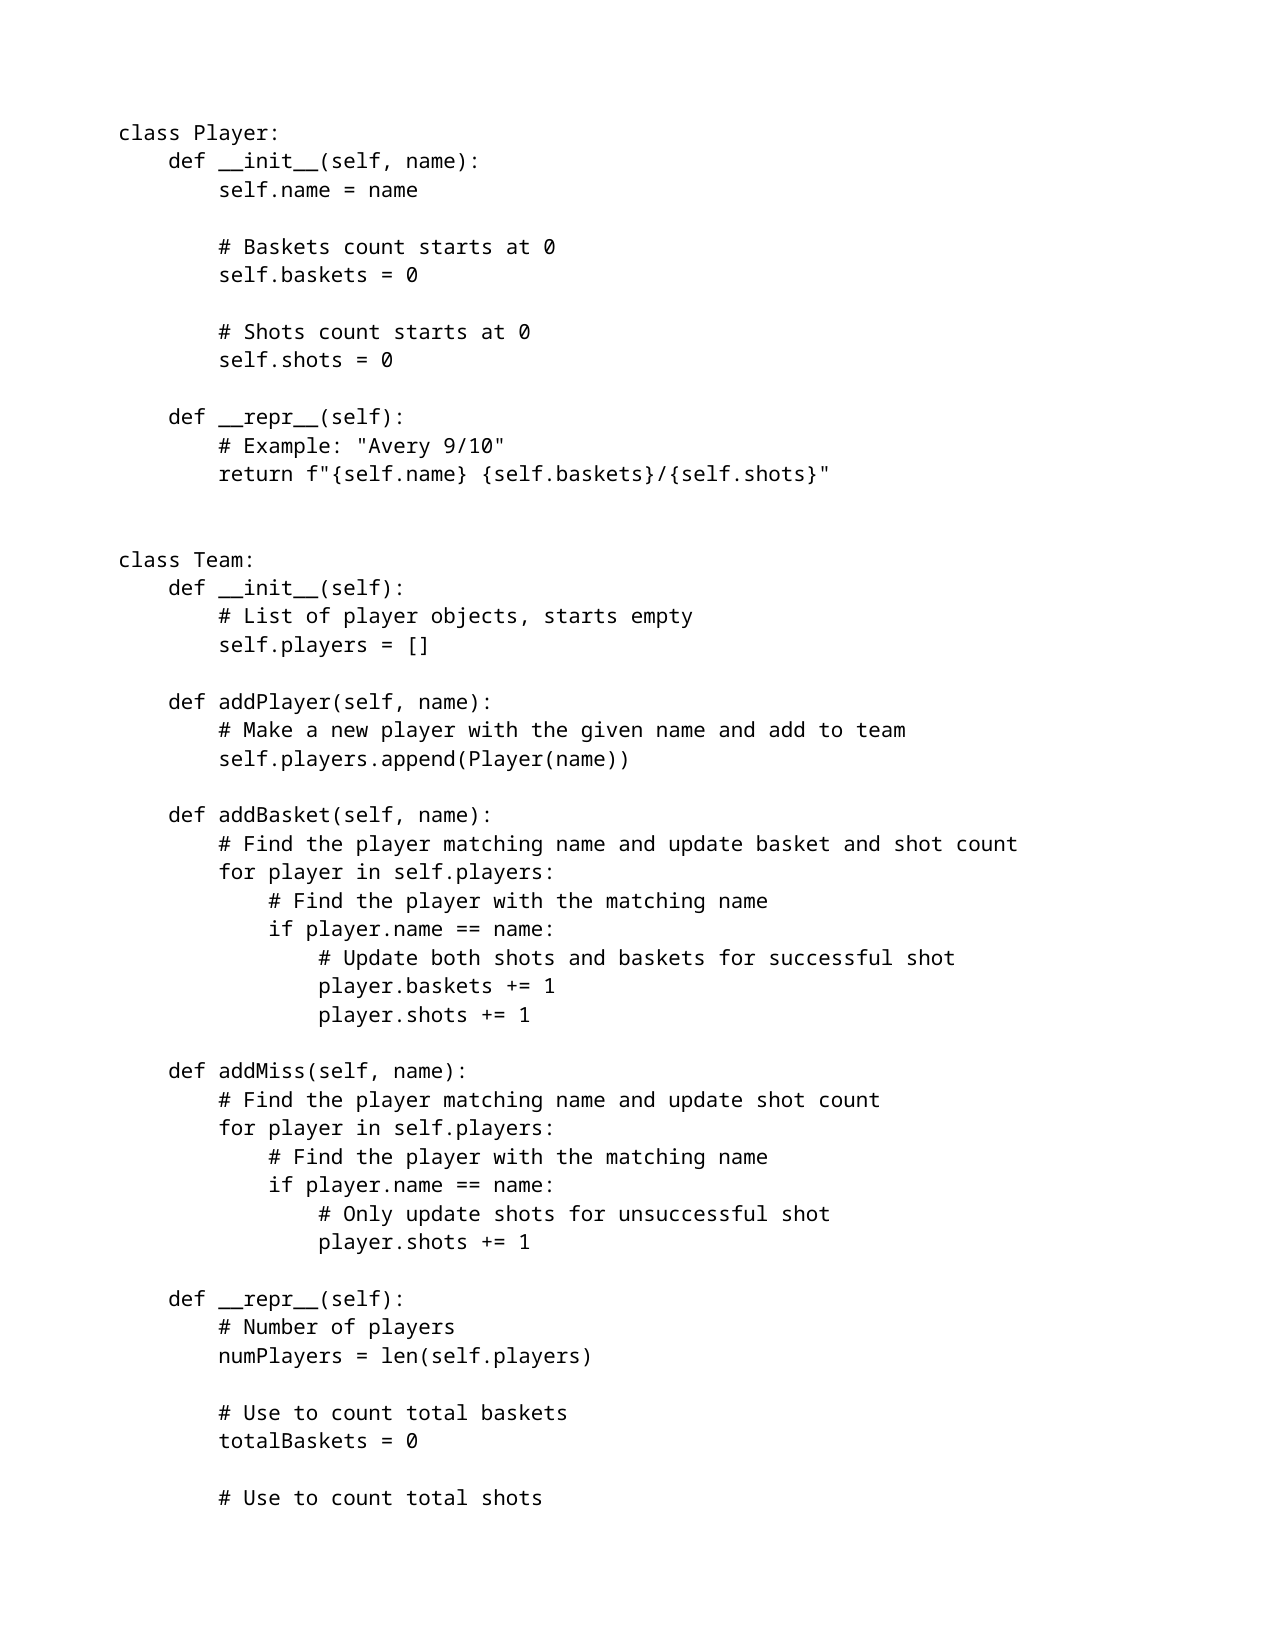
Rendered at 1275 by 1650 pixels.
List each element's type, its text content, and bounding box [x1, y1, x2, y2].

text class Team: [118, 545, 1157, 573]
text self.shots = 0 [118, 346, 1157, 374]
text def __init__(self): [118, 573, 1157, 602]
text if player.name == name: [118, 1170, 1157, 1199]
text # Use to count total shots [118, 1483, 1157, 1512]
text def addBasket(self, name): [118, 801, 1157, 829]
text # Use to count total baskets [118, 1398, 1157, 1426]
text player.shots += 1 [118, 1000, 1157, 1028]
text def __repr__(self): [118, 402, 1157, 431]
text class Player: [118, 118, 1157, 147]
text player.baskets += 1 [118, 971, 1157, 1000]
text # Baskets count starts at 0 [118, 232, 1157, 260]
text # Find the player matching name and update basket and shot count [118, 829, 1157, 857]
text # Example: "Avery 9/10" [118, 431, 1157, 459]
text for player in self.players: [118, 1113, 1157, 1142]
text self.baskets = 0 [118, 260, 1157, 289]
text # List of player objects, starts empty [118, 602, 1157, 630]
text player.shots += 1 [118, 1227, 1157, 1256]
text def __repr__(self): [118, 1284, 1157, 1312]
text for player in self.players: [118, 857, 1157, 886]
text totalBaskets = 0 [118, 1426, 1157, 1455]
text numPlayers = len(self.players) [118, 1341, 1157, 1369]
text self.players = [] [118, 630, 1157, 658]
text def addPlayer(self, name): [118, 687, 1157, 715]
text # Number of players [118, 1312, 1157, 1341]
text def addMiss(self, name): [118, 1057, 1157, 1085]
text # Shots count starts at 0 [118, 317, 1157, 346]
text # Only update shots for unsuccessful shot [118, 1199, 1157, 1227]
text self.players.append(Player(name)) [118, 744, 1157, 772]
text # Make a new player with the given name and add to team [118, 715, 1157, 744]
text return f"{self.name} {self.baskets}/{self.shots}" [118, 459, 1157, 488]
text # Find the player with the matching name [118, 886, 1157, 914]
text self.name = name [118, 175, 1157, 203]
text # Update both shots and baskets for successful shot [118, 943, 1157, 971]
text if player.name == name: [118, 914, 1157, 943]
text def __init__(self, name): [118, 147, 1157, 175]
text # Find the player with the matching name [118, 1142, 1157, 1170]
text # Find the player matching name and update shot count [118, 1085, 1157, 1113]
